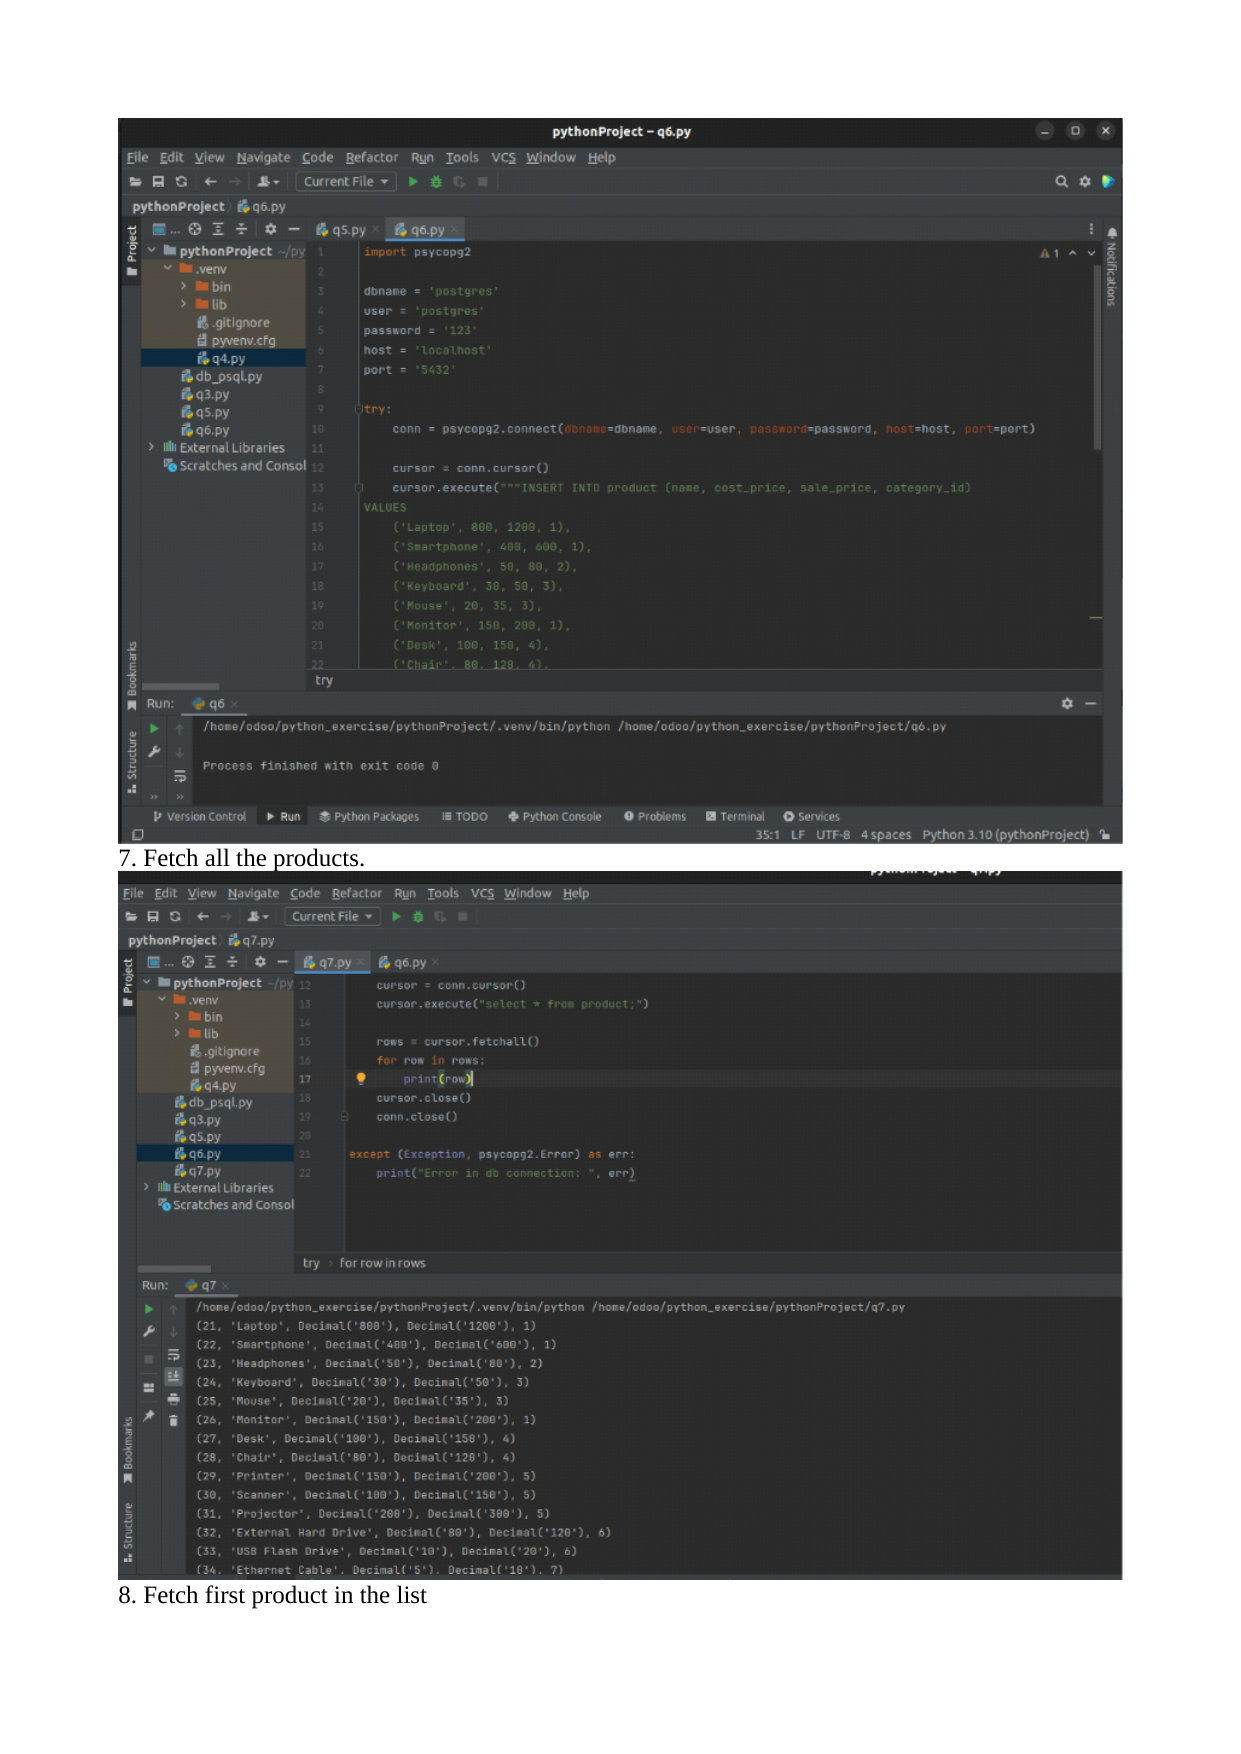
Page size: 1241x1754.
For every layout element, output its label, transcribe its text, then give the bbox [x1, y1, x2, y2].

text 8. Fetch first product in the list [118, 1580, 1122, 1608]
text 7. Fetch all the products. [118, 844, 1122, 871]
